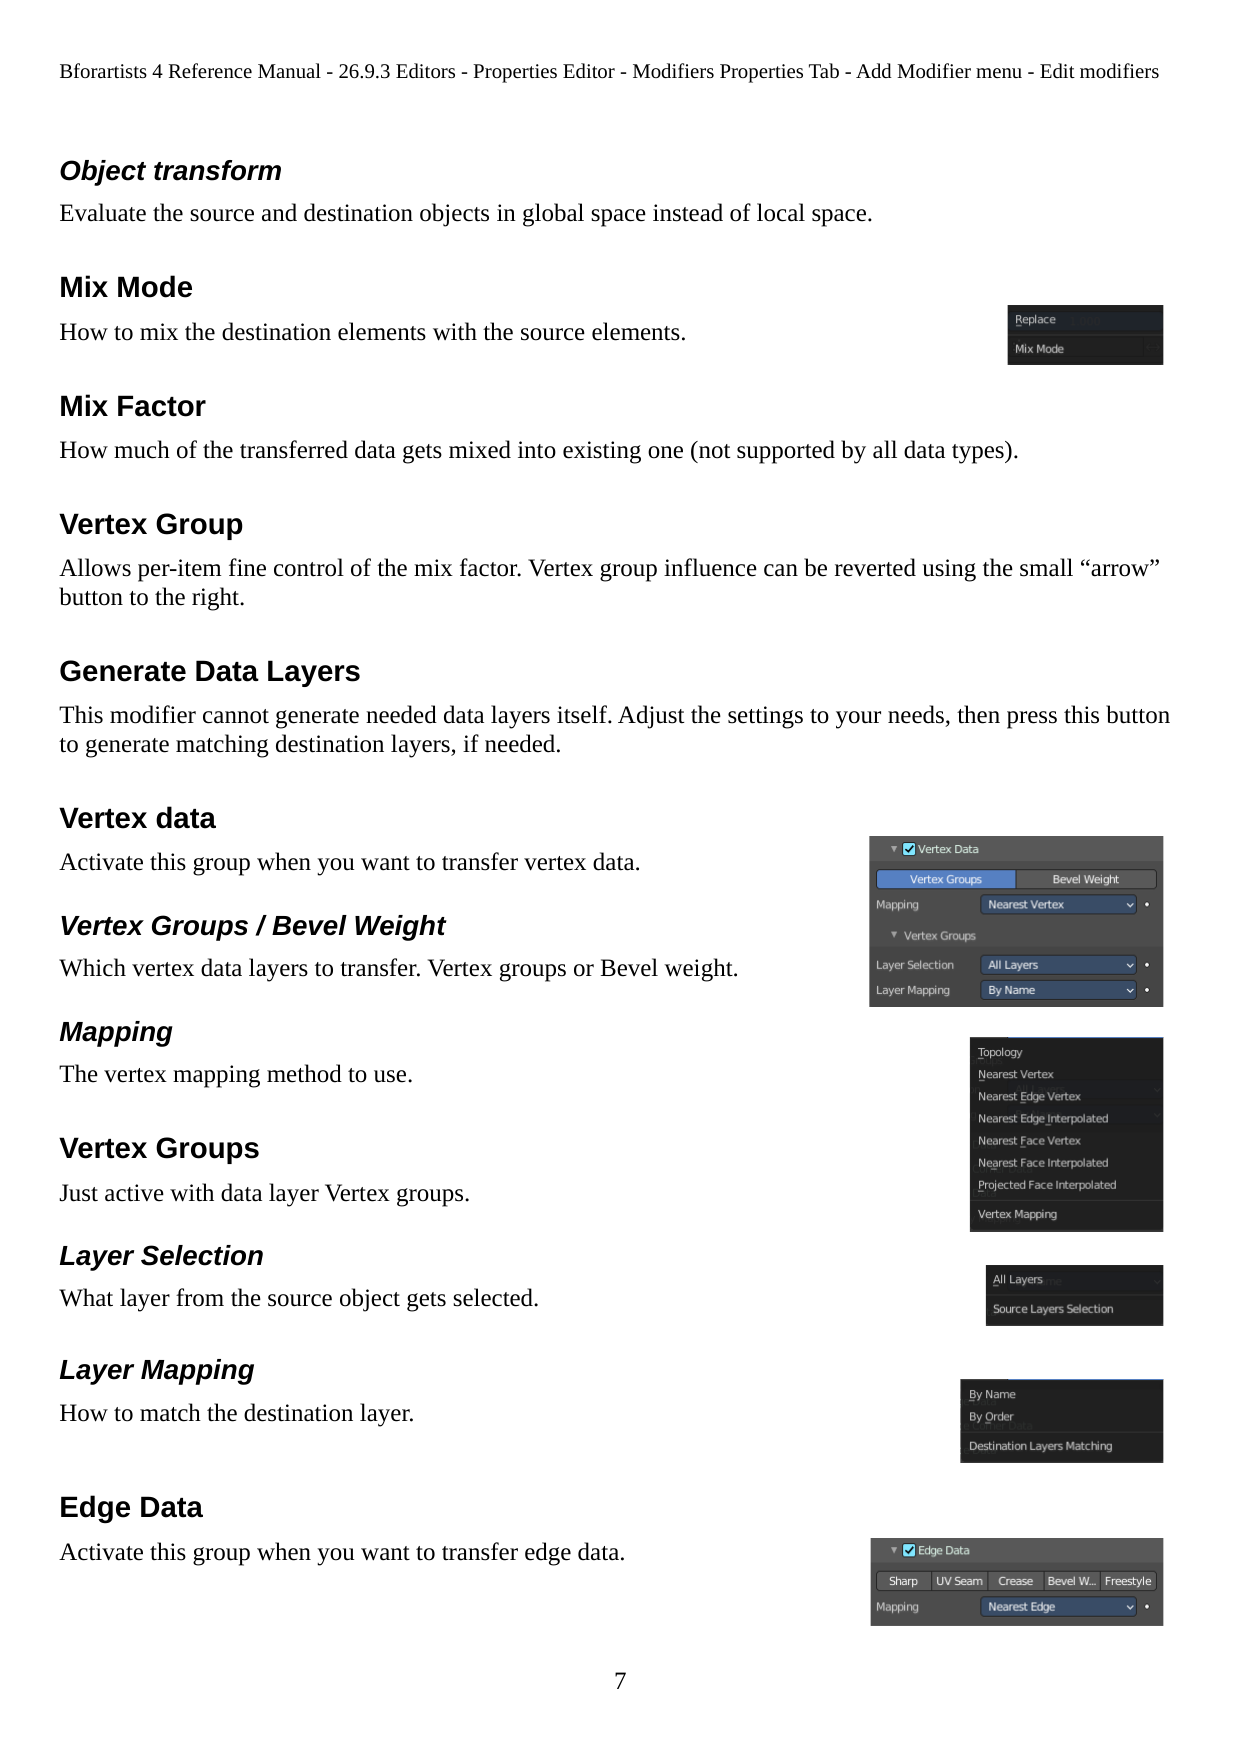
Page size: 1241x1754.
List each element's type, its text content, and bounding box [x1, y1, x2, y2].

subtitle Edge Data [59, 1490, 1181, 1524]
subtitle Object transform [59, 154, 1181, 186]
subtitle Vertex Groups [59, 1131, 969, 1165]
text How to mix the destination elements with the source elements. [59, 317, 1007, 345]
text The vertex mapping method to use. [59, 1059, 969, 1088]
subtitle [1164, 1131, 1181, 1165]
picture [960, 1379, 1164, 1463]
text Activate this group when you want to transfer vertex data. [59, 847, 869, 876]
subtitle Vertex Group [59, 507, 1181, 541]
subtitle Generate Data Layers [59, 654, 1181, 688]
picture [869, 836, 1164, 1007]
text How much of the transferred data gets mixed into existing one (not supported by all data types). [59, 435, 1181, 464]
picture [1007, 305, 1164, 365]
subtitle Layer Mapping [59, 1353, 1181, 1385]
subtitle Mapping [59, 1015, 1181, 1047]
text Allows per-item fine control of the mix factor. Vertex group influence can be reverted using the small “arrow” button to the right. [59, 553, 1181, 611]
picture [870, 1538, 1164, 1626]
text Just active with data layer Vertex groups. [59, 1178, 969, 1206]
text How to match the destination layer. [59, 1398, 960, 1427]
text Evaluate the source and destination objects in global space instead of local space. [59, 198, 1181, 227]
subtitle Mix Mode [59, 270, 1181, 304]
subtitle Vertex Groups / Bevel Weight [59, 909, 869, 941]
text Activate this group when you want to transfer edge data. [59, 1537, 1181, 1565]
subtitle Layer Selection [59, 1239, 1181, 1271]
picture [969, 1037, 1164, 1232]
text This modifier cannot generate needed data layers itself. Adjust the settings to your needs, then press this button to generate matching destination layers, if needed. [59, 700, 1181, 758]
text Which vertex data layers to transfer. Vertex groups or Bevel weight. [59, 953, 869, 982]
picture [985, 1265, 1164, 1326]
subtitle Vertex data [59, 801, 1181, 835]
subtitle Mix Factor [59, 389, 1181, 422]
text What layer from the source object gets selected. [59, 1283, 985, 1312]
